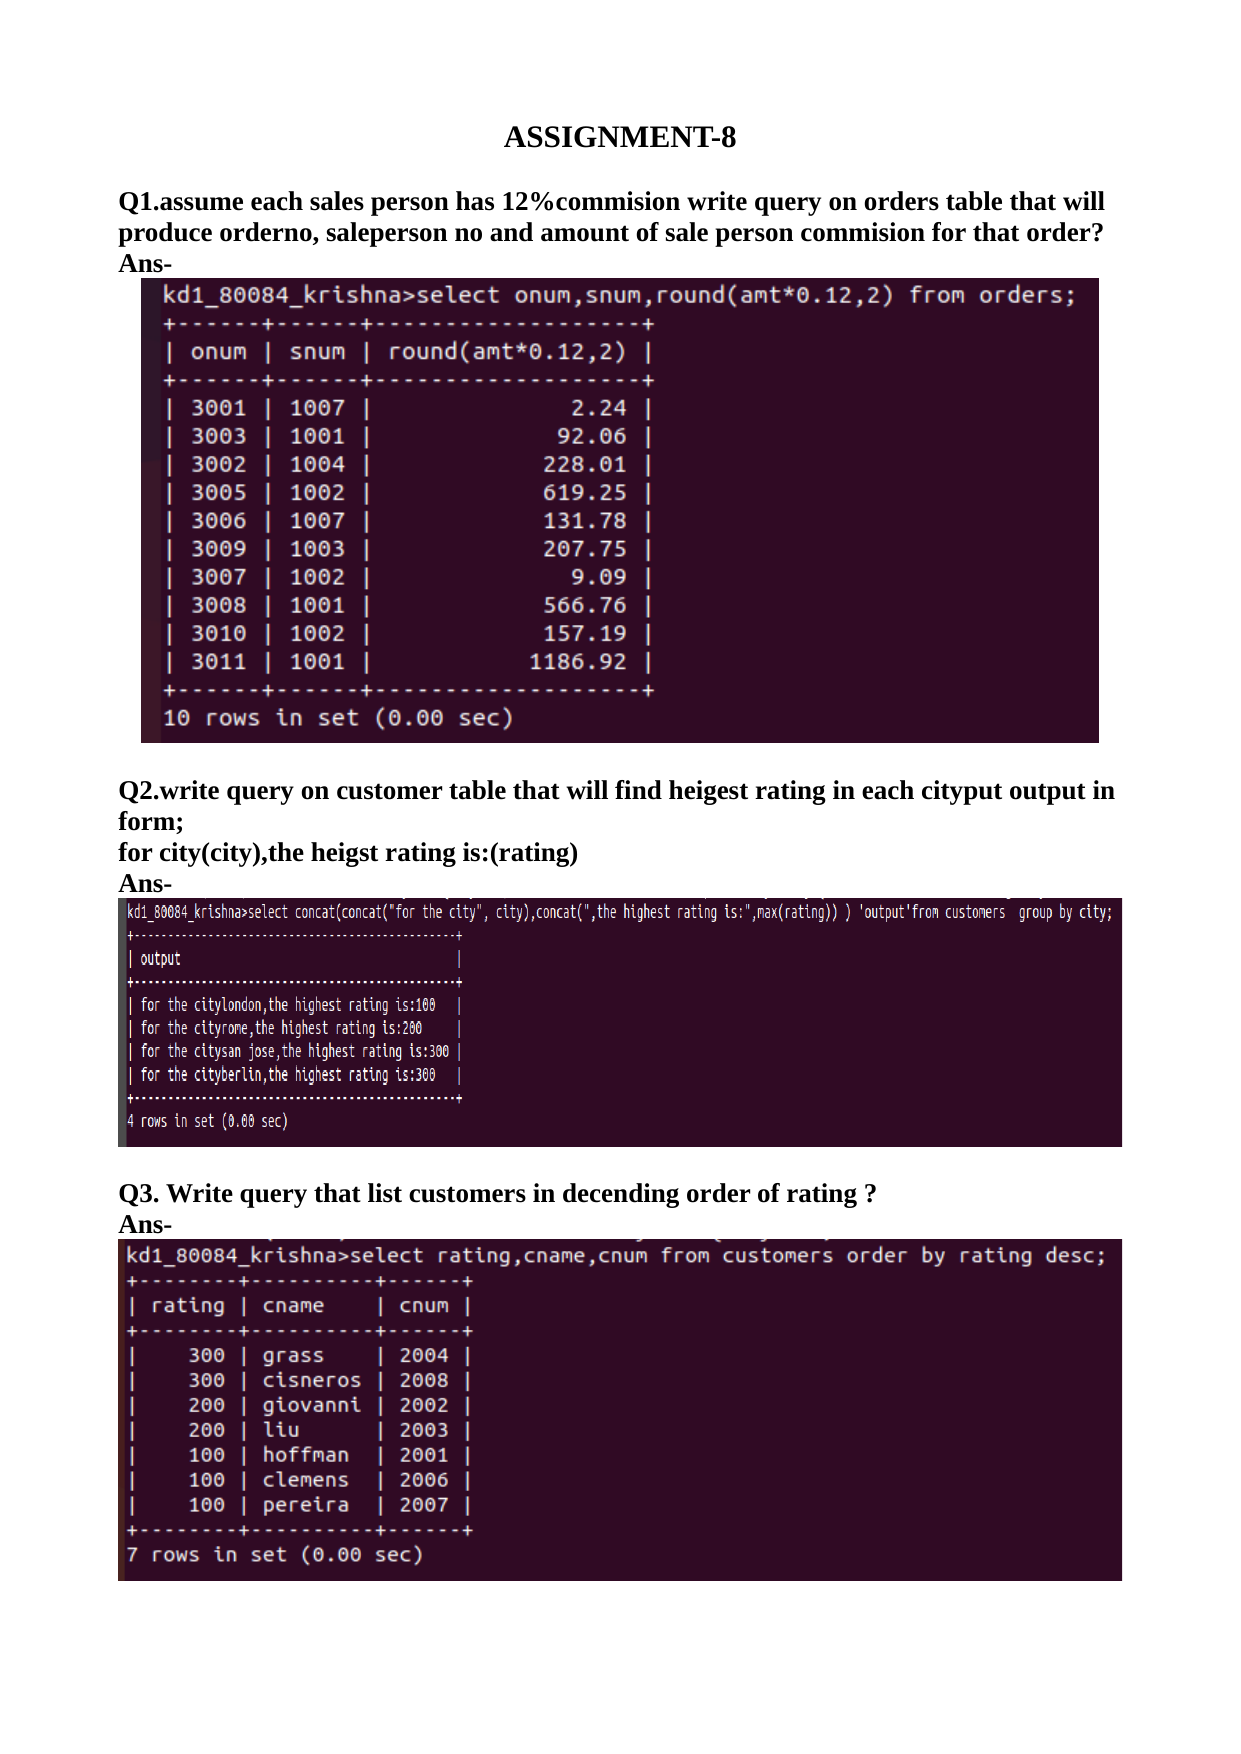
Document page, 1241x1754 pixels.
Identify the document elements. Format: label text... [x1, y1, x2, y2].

picture [118, 898, 1123, 1147]
text Ans- [118, 867, 1122, 898]
text for city(city),the heigst rating is:(rating) [118, 836, 1122, 867]
text Q3. Write query that list customers in decending order of rating ? [118, 1177, 1122, 1208]
text ASSIGNMENT-8 [118, 118, 1122, 154]
text Q2.write query on customer table that will find heigest rating in each cityput output in form; [118, 774, 1122, 836]
picture [141, 278, 1099, 743]
text Ans- [118, 247, 1122, 279]
picture [118, 1239, 1123, 1581]
text Ans- [118, 1208, 1122, 1239]
text Q1.assume each sales person has 12%commision write query on orders table that will produce orderno, saleperson no and amount of sale person commision for that order? [118, 185, 1122, 247]
